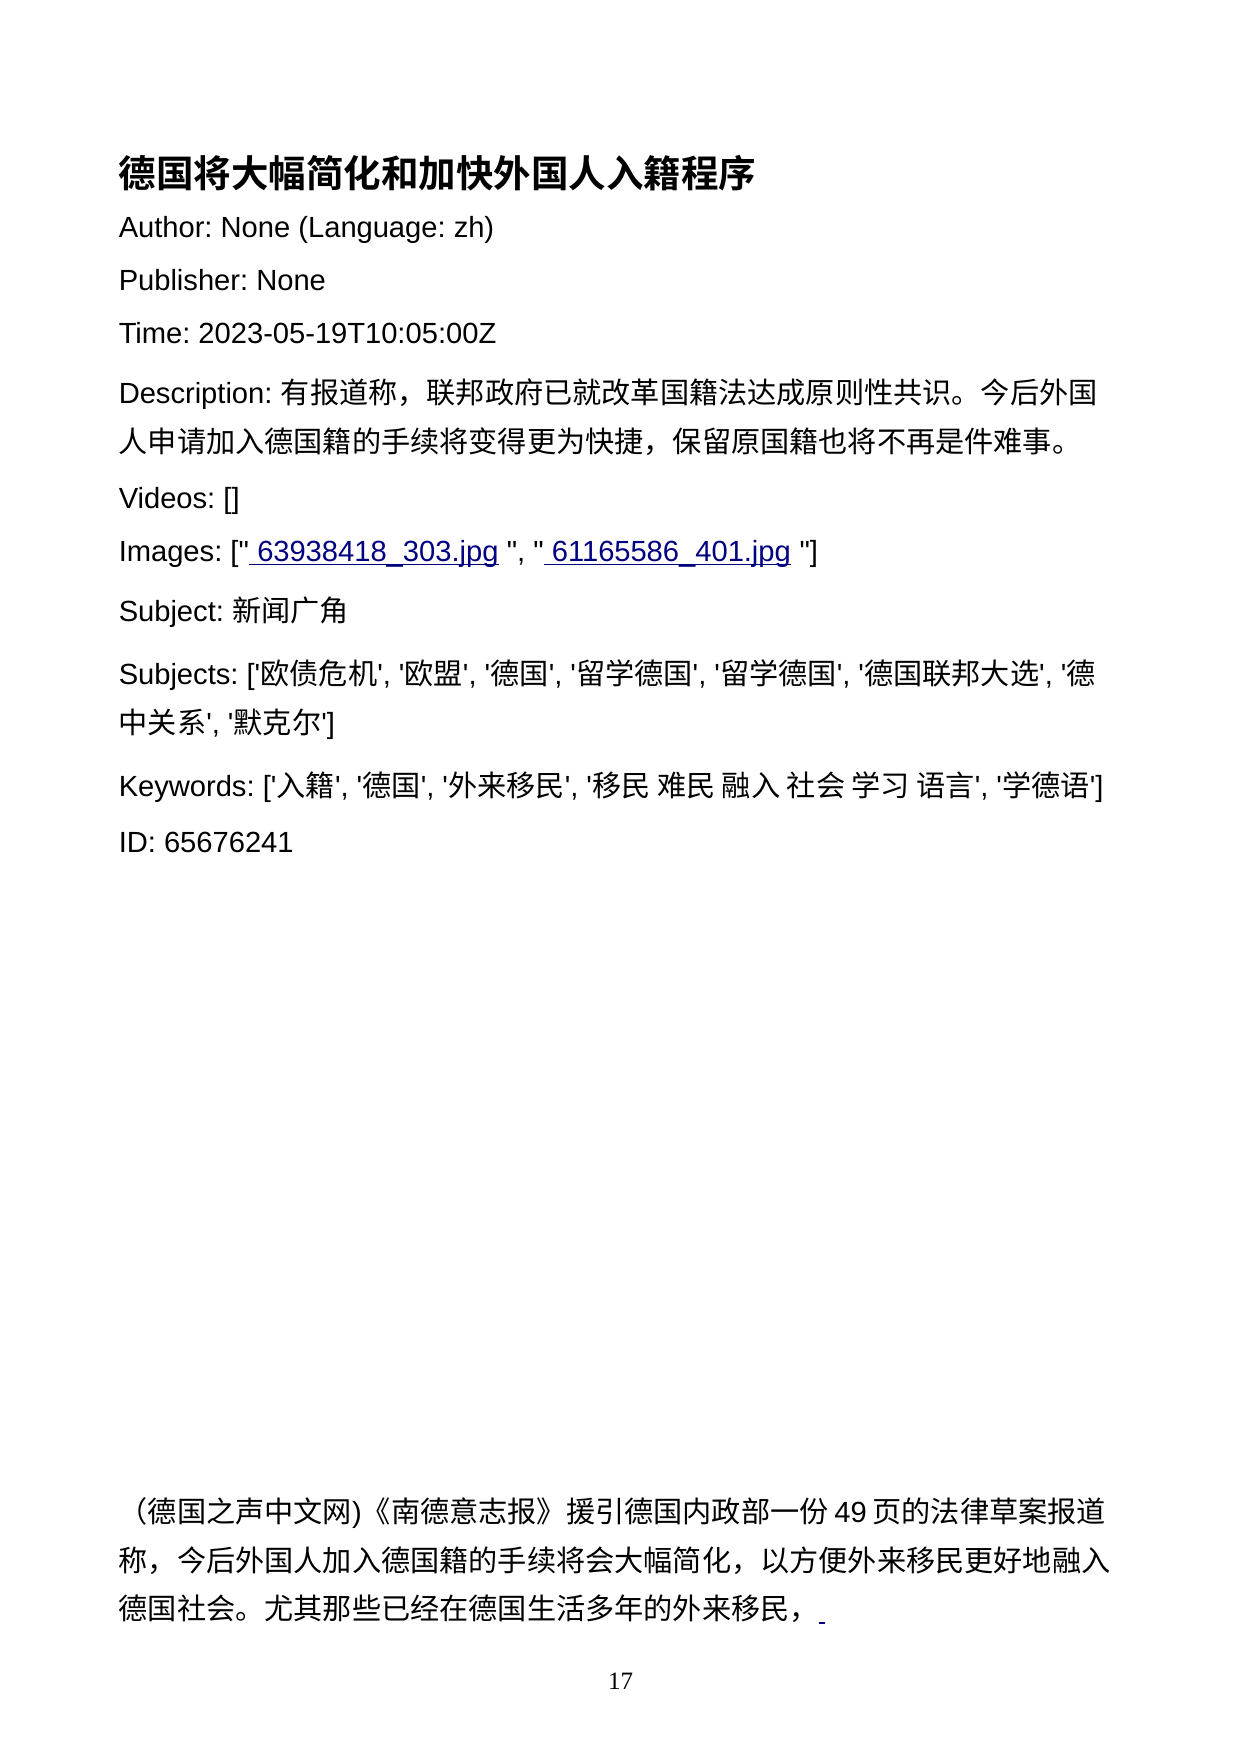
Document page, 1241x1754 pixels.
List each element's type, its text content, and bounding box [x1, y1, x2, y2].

text Author: None (Language: zh) [118, 210, 1122, 244]
text Publisher: None [118, 263, 1122, 297]
text Videos: [] [118, 481, 1122, 515]
text Time: 2023-05-19T10:05:00Z [118, 317, 1122, 350]
text Images: [" 63938418_303.jpg ", " 61165586_401.jpg "] [118, 534, 1122, 568]
text （德国之声中文网)《南德意志报》援引德国内政部一份49页的法律草案报道称，今后外国人加入德国籍的手续将会大幅简化，以方便外来移民更好地融入德国社会。尤其那些已经在德国生活多年的外来移民， [118, 1489, 1122, 1628]
text Description: 有报道称，联邦政府已就改革国籍法达成原则性共识。今后外国人申请加入德国籍的手续将变得更为快捷，保留原国籍也将不再是件难事。 [118, 370, 1122, 461]
text ID: 65676241 [118, 826, 1122, 859]
subtitle 德国将大幅简化和加快外国人入籍程序 [118, 143, 1122, 198]
text Subjects: ['欧债危机', '欧盟', '德国', '留学德国', '留学德国', '德国联邦大选', '德中关系', '默克尔'] [118, 651, 1122, 742]
text Keywords: ['入籍', '德国', '外来移民', '移民 难民 融入 社会 学习 语言', '学德语'] [118, 762, 1122, 805]
text Subject: 新闻广角 [118, 588, 1122, 630]
